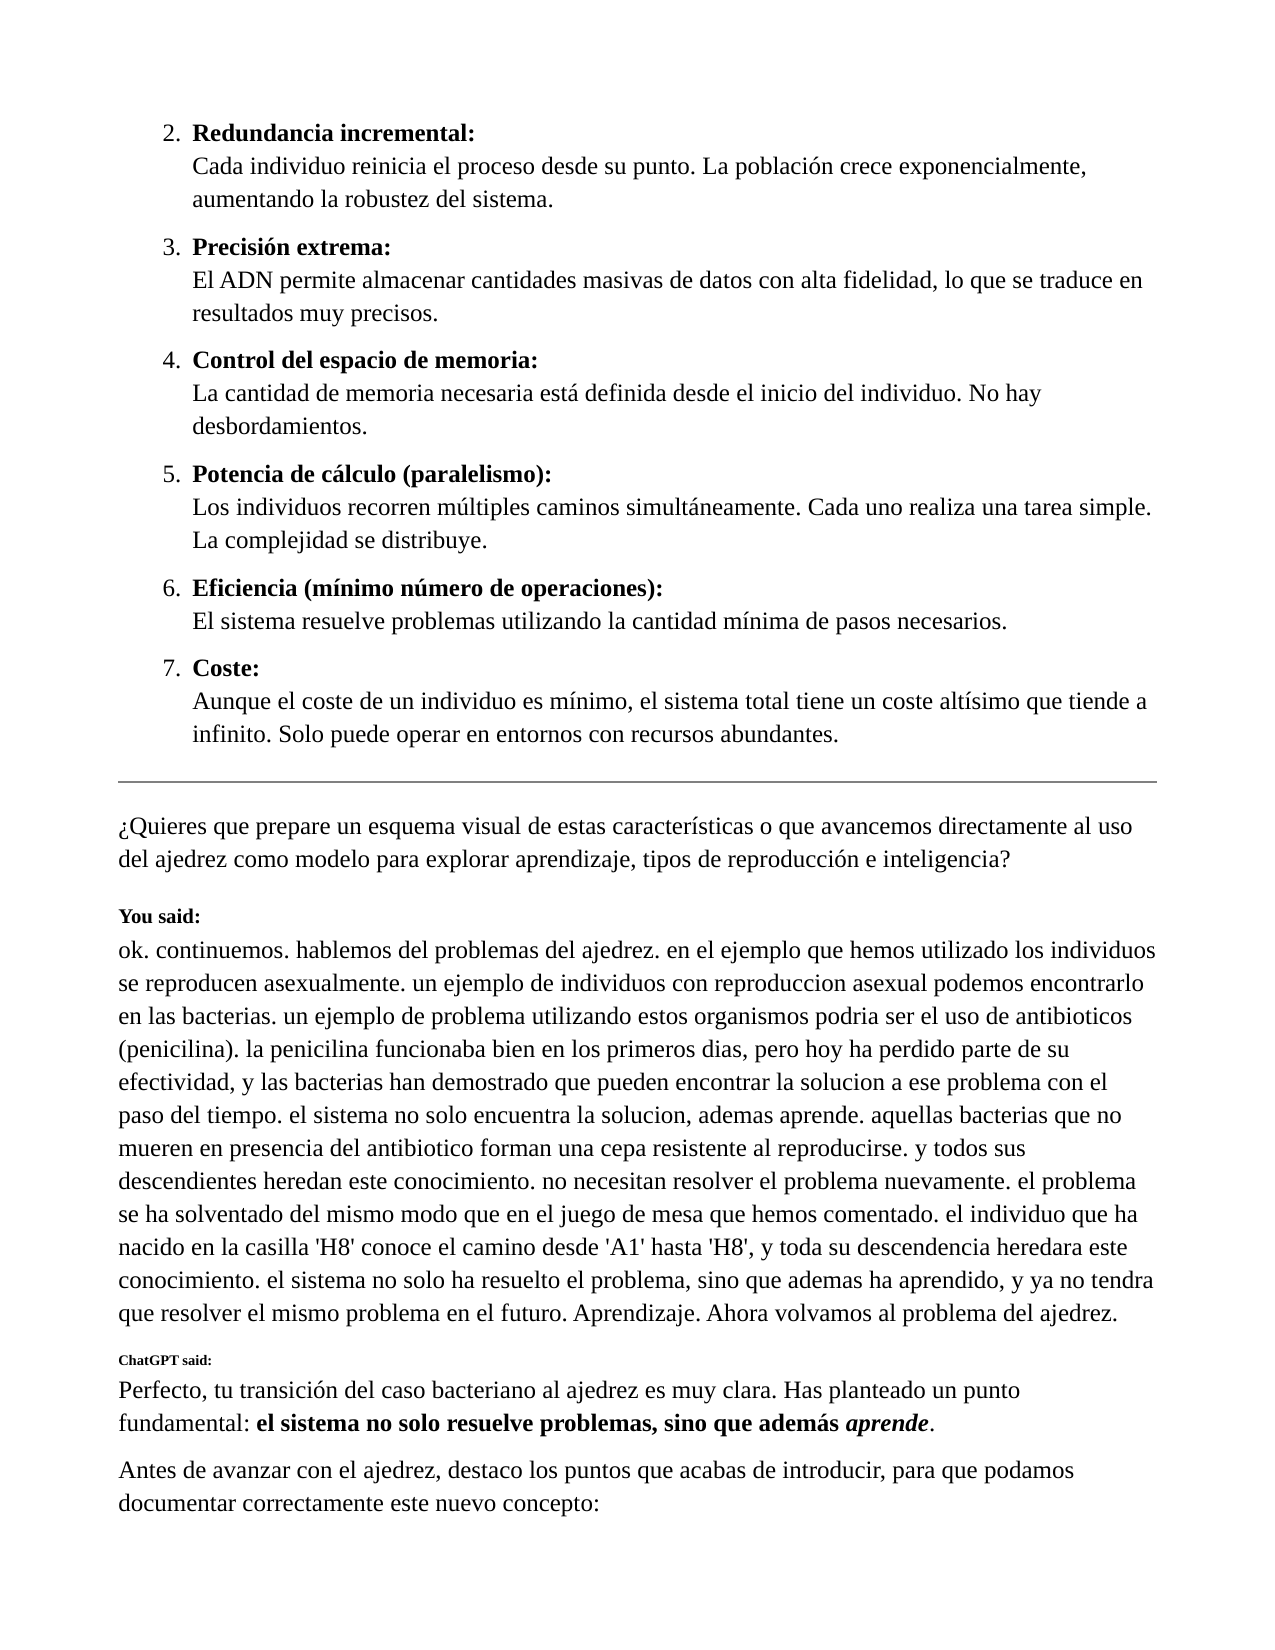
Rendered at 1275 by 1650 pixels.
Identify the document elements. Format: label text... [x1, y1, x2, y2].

list Control del espacio de memoria: La cantidad de memoria necesaria está definida desde el inicio del individuo. No hay desbordamientos. [162, 345, 1157, 440]
list Coste: Aunque el coste de un individuo es mínimo, el sistema total tiene un coste altísimo que tiende a infinito. Solo puede operar en entornos con recursos abundantes. [162, 653, 1157, 748]
text ok. continuemos. hablemos del problemas del ajedrez. en el ejemplo que hemos utilizado los individuos se reproducen asexualmente. un ejemplo de individuos con reproduccion asexual podemos encontrarlo en las bacterias. un ejemplo de problema utilizando estos organismos podria ser el uso de antibioticos (penicilina). la penicilina funcionaba bien en los primeros dias, pero hoy ha perdido parte de su efectividad, y las bacterias han demostrado que pueden encontrar la solucion a ese problema con el paso del tiempo. el sistema no solo encuentra la solucion, ademas aprende. aquellas bacterias que no mueren en presencia del antibiotico forman una cepa resistente al reproducirse. y todos sus descendientes heredan este conocimiento. no necesitan resolver el problema nuevamente. el problema se ha solventado del mismo modo que en el juego de mesa que hemos comentado. el individuo que ha nacido en la casilla 'H8' conoce el camino desde 'A1' hasta 'H8', y toda su descendencia heredara este conocimiento. el sistema no solo ha resuelto el problema, sino que ademas ha aprendido, y ya no tendra que resolver el mismo problema en el futuro. Aprendizaje. Ahora volvamos al problema del ajedrez. [118, 935, 1157, 1327]
list Redundancia incremental: Cada individuo reinicia el proceso desde su punto. La población crece exponencialmente, aumentando la robustez del sistema. [162, 118, 1157, 213]
text ¿Quieres que prepare un esquema visual de estas características o que avancemos directamente al uso del ajedrez como modelo para explorar aprendizaje, tipos de reproducción e inteligencia? [118, 811, 1157, 873]
list Potencia de cálculo (paralelismo): Los individuos recorren múltiples caminos simultáneamente. Cada uno realiza una tarea simple. La complejidad se distribuye. [162, 459, 1157, 554]
subtitle ChatGPT said: [118, 1352, 1157, 1368]
list Eficiencia (mínimo número de operaciones): El sistema resuelve problemas utilizando la cantidad mínima de pasos necesarios. [162, 573, 1157, 634]
text Antes de avanzar con el ajedrez, destaco los puntos que acabas de introducir, para que podamos documentar correctamente este nuevo concepto: [118, 1455, 1157, 1517]
text Perfecto, tu transición del caso bacteriano al ajedrez es muy clara. Has planteado un punto fundamental: el sistema no solo resuelve problemas, sino que además aprende. [118, 1375, 1157, 1437]
subtitle You said: [118, 904, 1157, 928]
list Precisión extrema: El ADN permite almacenar cantidades masivas de datos con alta fidelidad, lo que se traduce en resultados muy precisos. [162, 232, 1157, 327]
